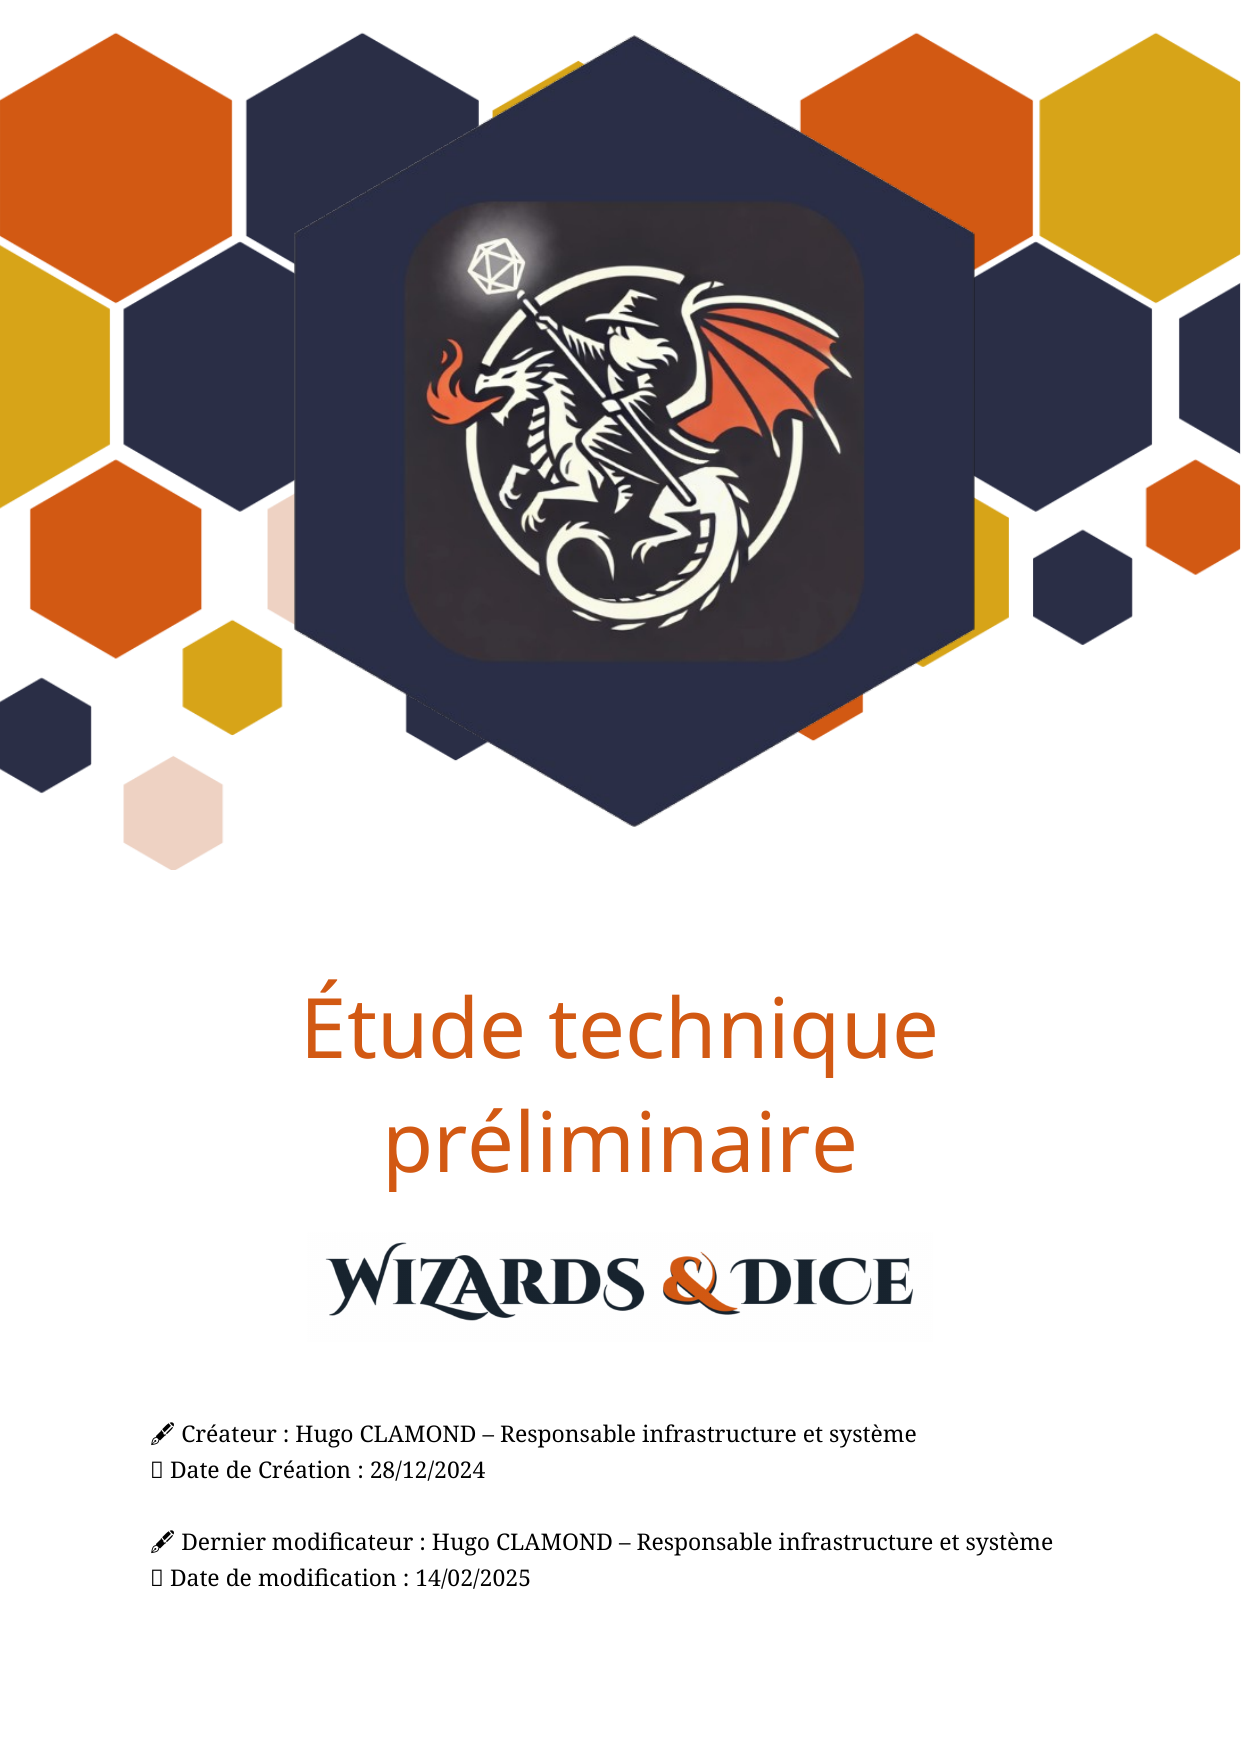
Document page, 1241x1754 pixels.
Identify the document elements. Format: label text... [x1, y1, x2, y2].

text 📅 Date de modification : 14/02/2025 [150, 1562, 1090, 1593]
picture [307, 1232, 934, 1342]
title Étude technique préliminaire [150, 970, 1090, 1197]
text 🖋️ Créateur : Hugo CLAMOND – Responsable infrastructure et système [150, 1418, 1090, 1449]
text 🖋️ Dernier modificateur : Hugo CLAMOND – Responsable infrastructure et système [150, 1526, 1090, 1557]
text 📅 Date de Création : 28/12/2024 [150, 1454, 1090, 1485]
picture [0, 18, 1241, 870]
